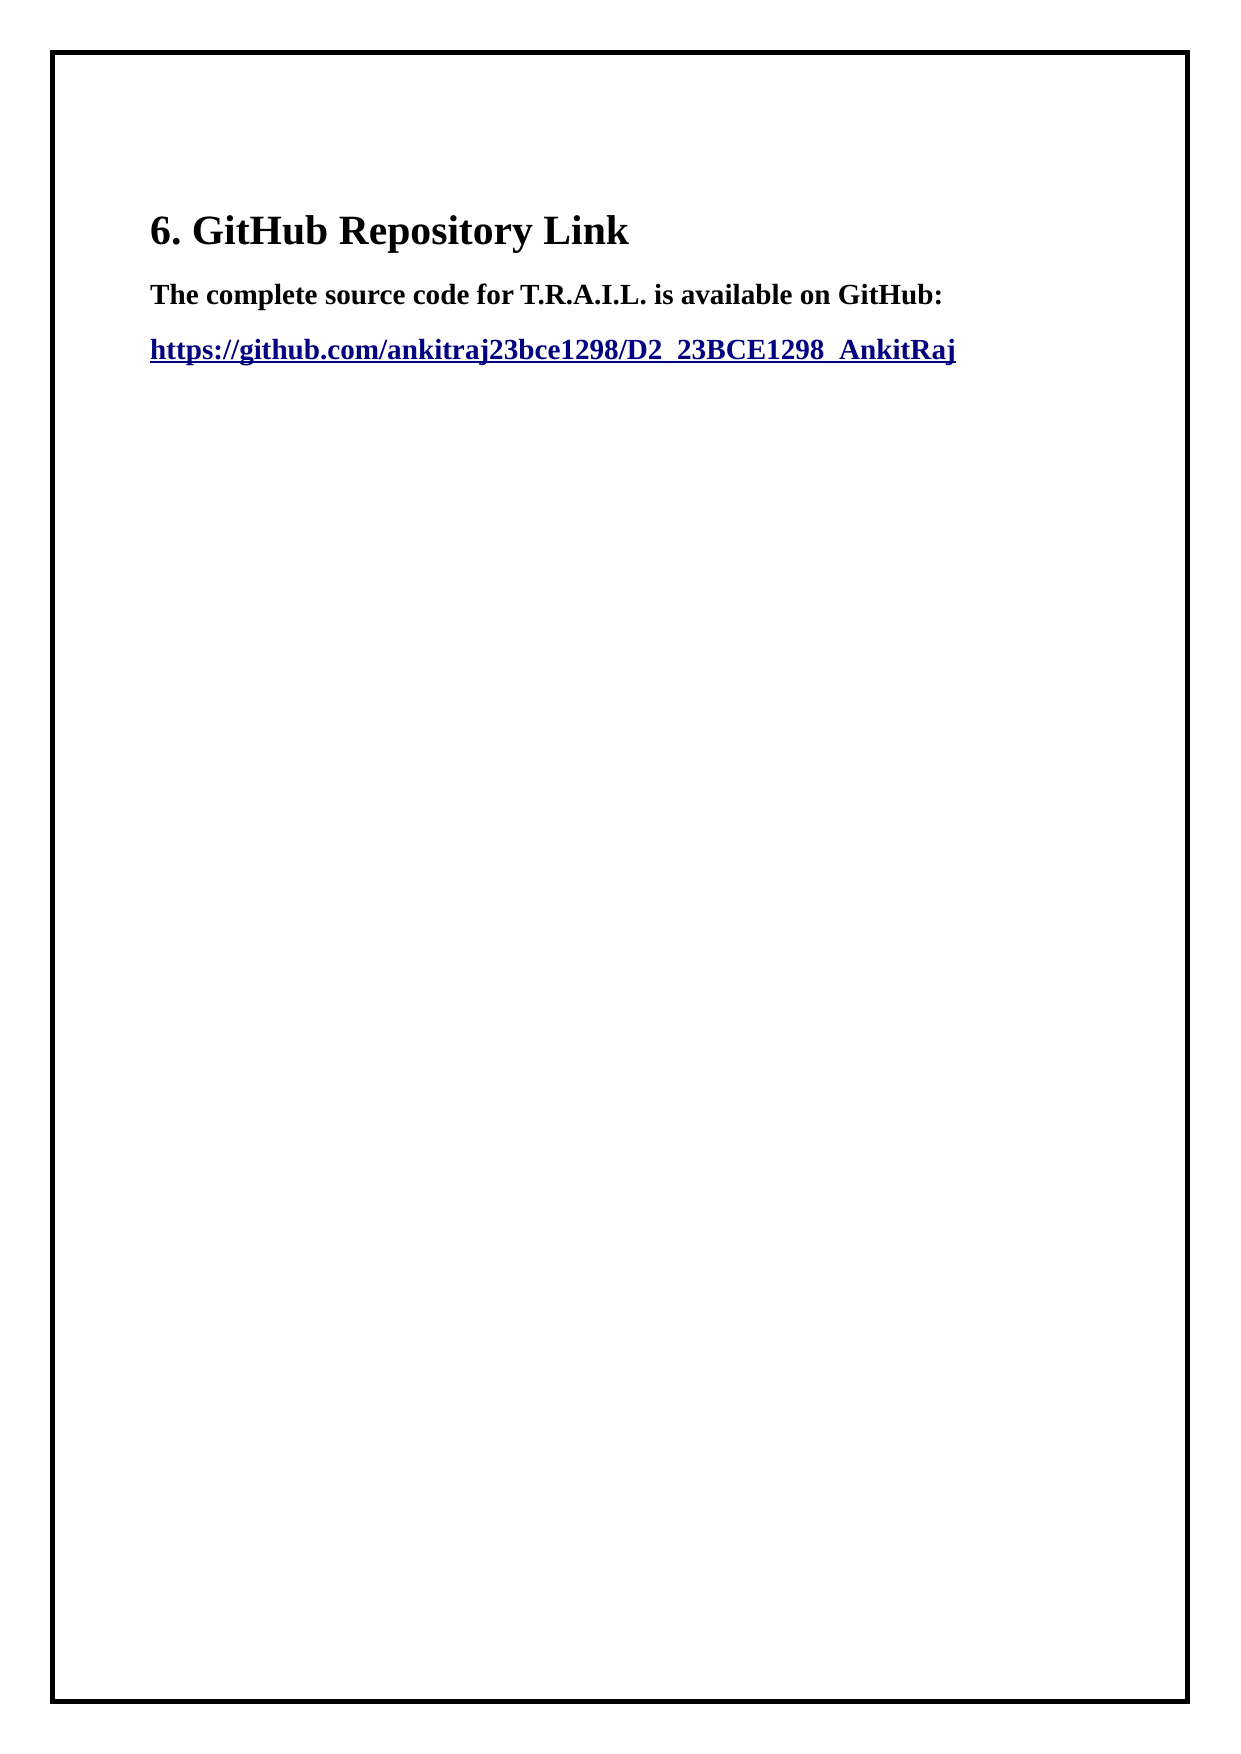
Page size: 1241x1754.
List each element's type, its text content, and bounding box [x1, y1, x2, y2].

text https://github.com/ankitraj23bce1298/D2_23BCE1298_AnkitRaj [150, 332, 1090, 366]
text The complete source code for T.R.A.I.L. is available on GitHub: [150, 277, 1090, 311]
text 6. GitHub Repository Link [150, 205, 1090, 253]
